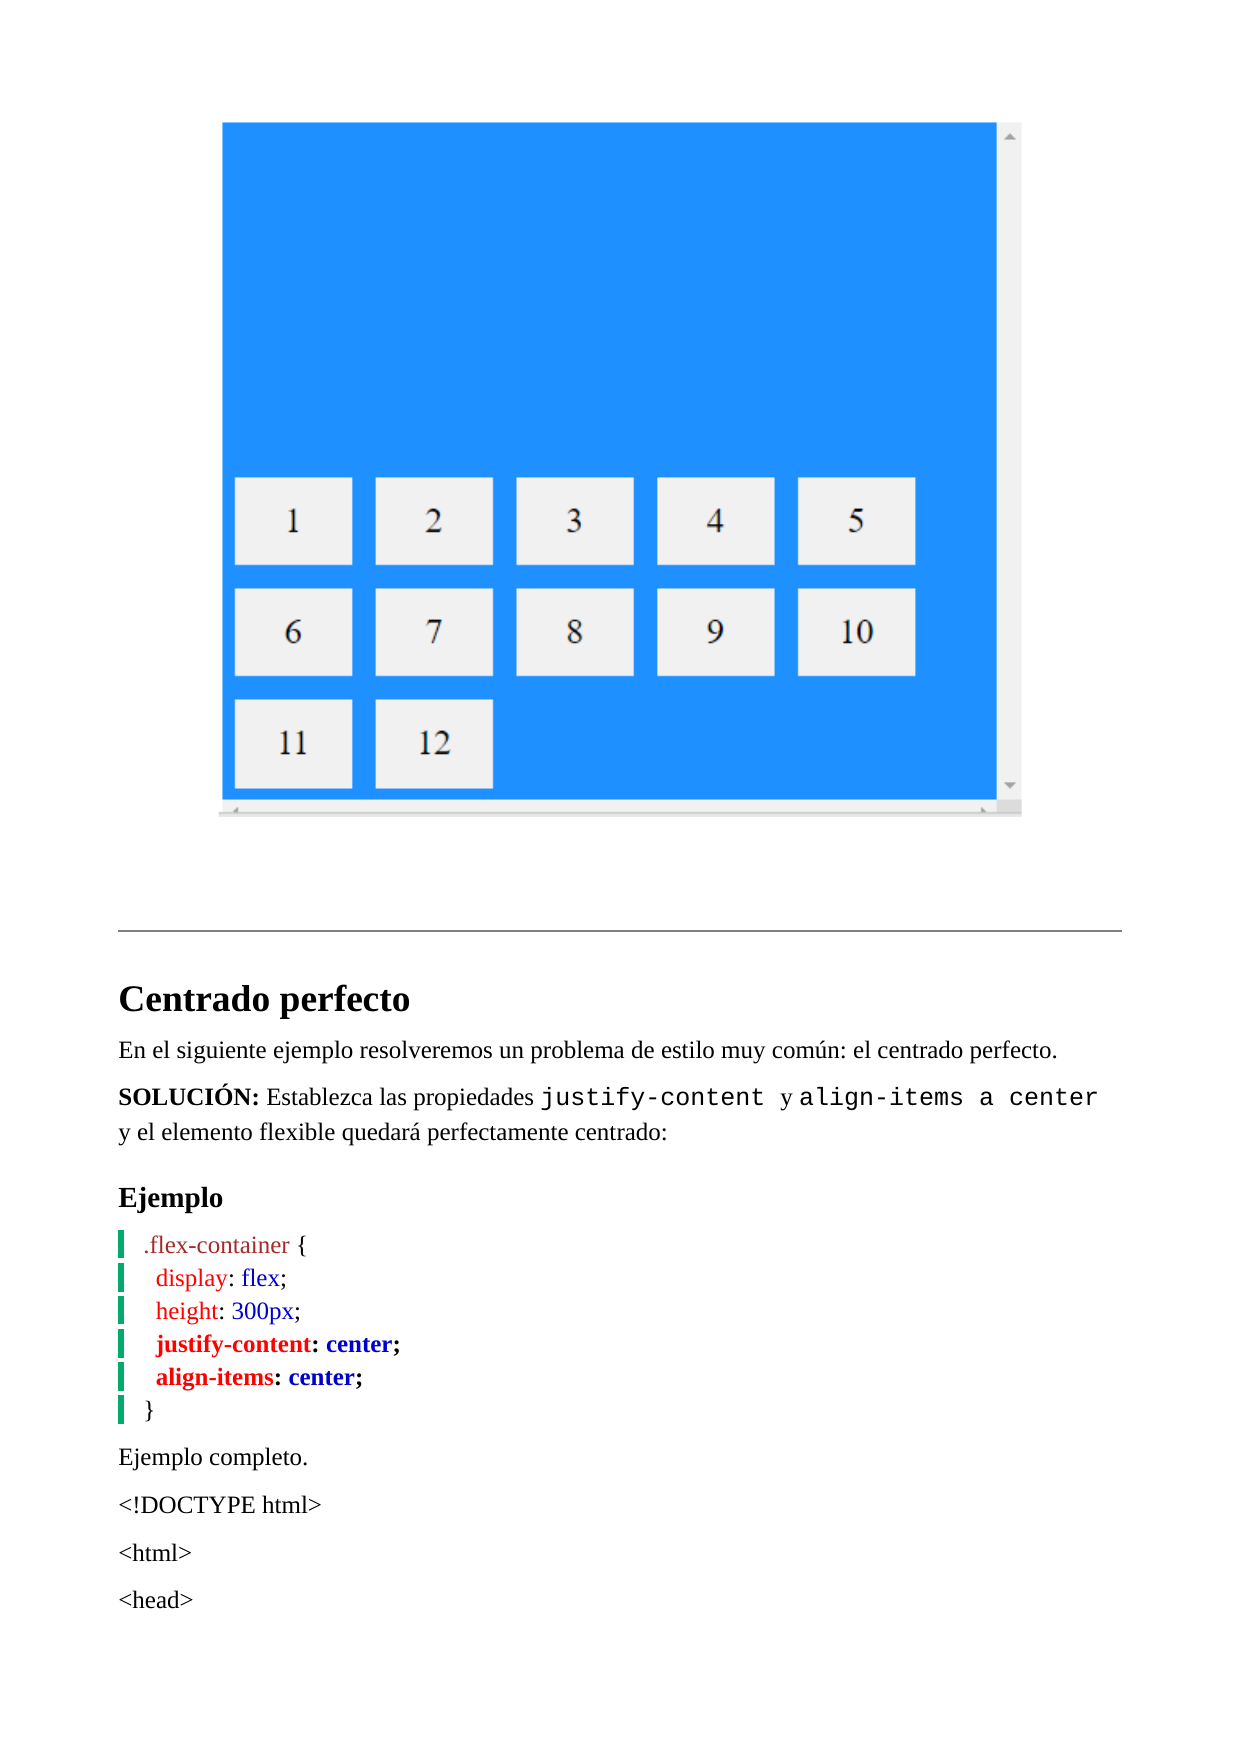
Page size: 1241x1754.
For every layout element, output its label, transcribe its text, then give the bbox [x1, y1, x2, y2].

subtitle Ejemplo [118, 1181, 1122, 1214]
text <html> [118, 1538, 1122, 1566]
text <!DOCTYPE html> [118, 1490, 1122, 1519]
text <head> [118, 1585, 1122, 1614]
picture [218, 118, 1022, 817]
text Ejemplo completo. [118, 1442, 1122, 1471]
subtitle Centrado perfecto [118, 976, 1122, 1019]
text SOLUCIÓN: Establezca las propiedades justify-content y align-items a center y el elemento flexible quedará perfectamente centrado: [118, 1082, 1122, 1146]
text .flex-container { display: flex; height: 300px; justify-content: center; align-items: center; } [118, 1230, 1122, 1424]
text En el siguiente ejemplo resolveremos un problema de estilo muy común: el centrado perfecto. [118, 1035, 1122, 1063]
